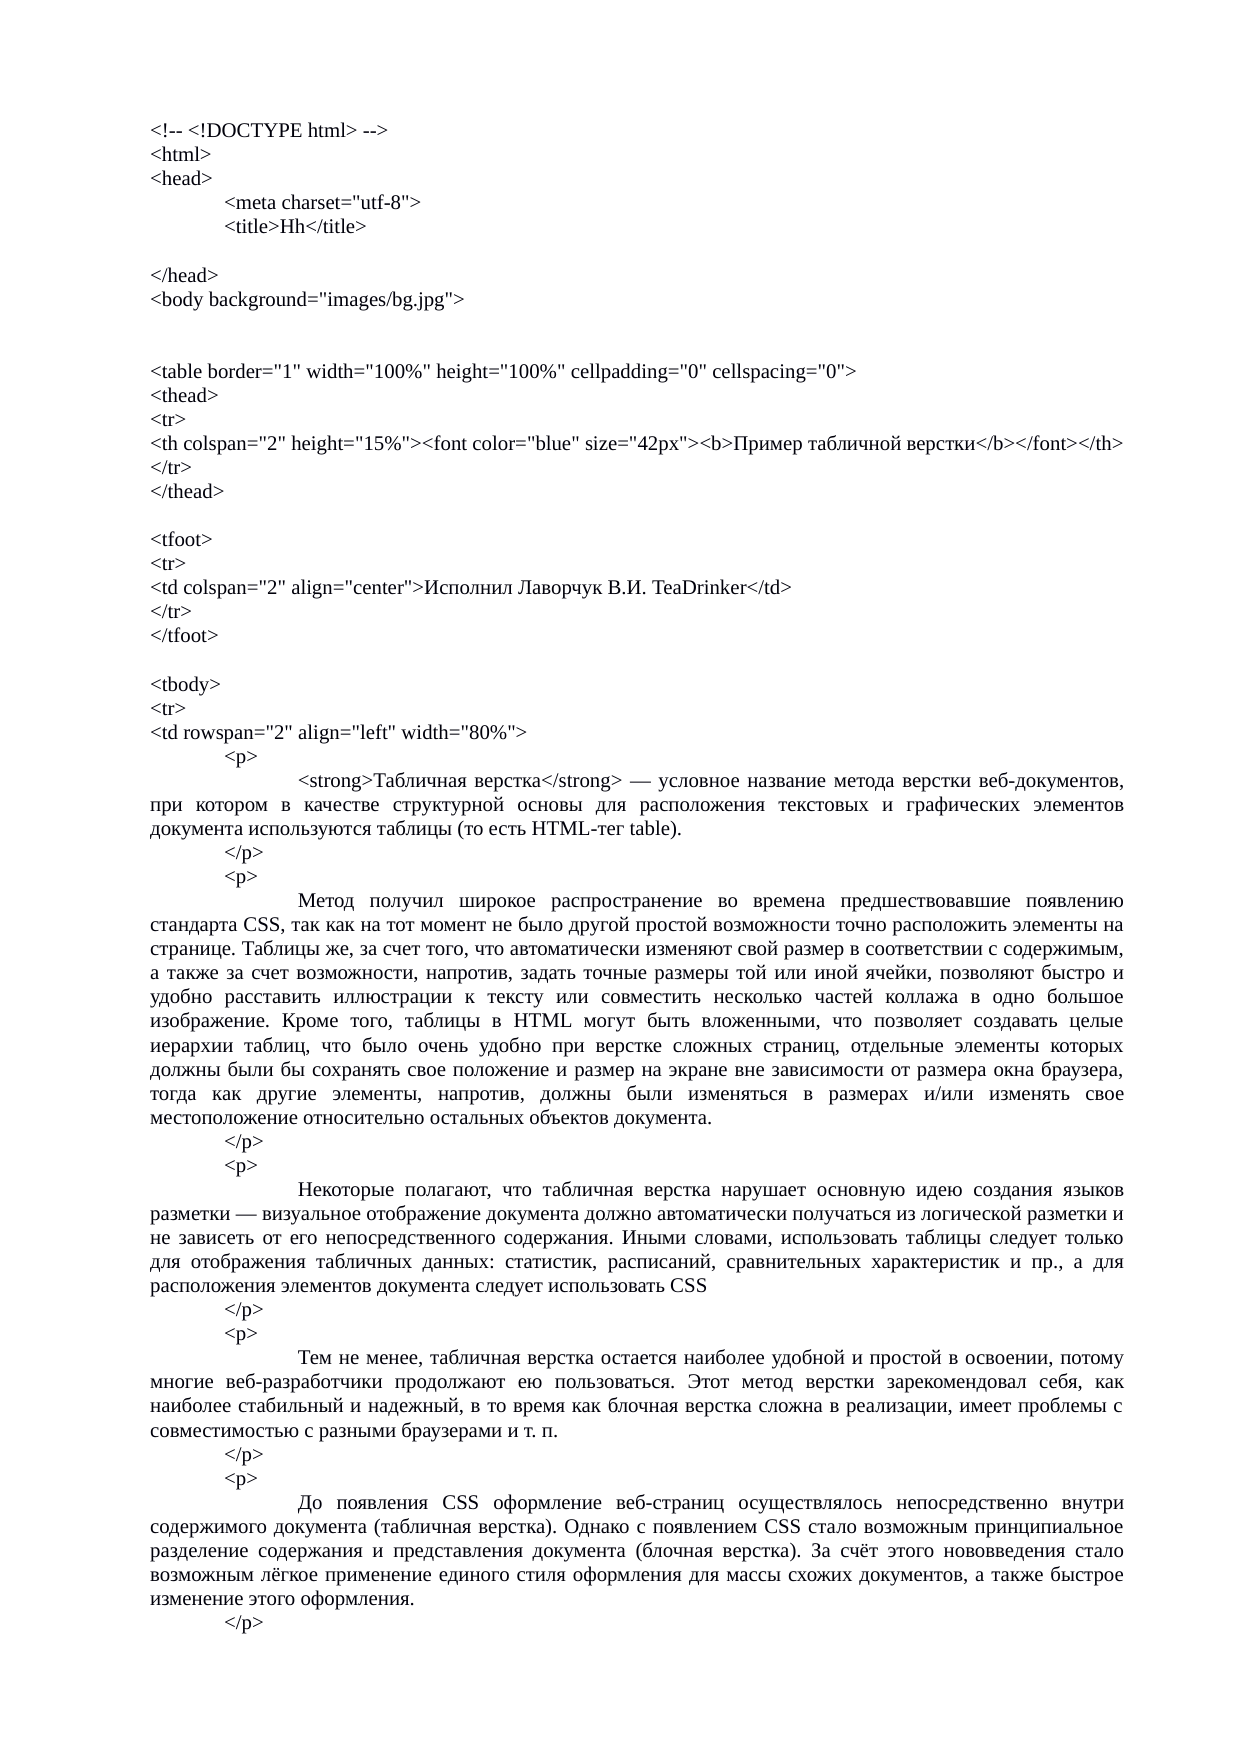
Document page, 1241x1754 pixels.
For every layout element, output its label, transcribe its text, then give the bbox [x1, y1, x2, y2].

text <p> [150, 1153, 1125, 1177]
text <th colspan="2" height="15%"><font color="blue" size="42px"><b>Пример табличной верстки</b></font></th> [150, 431, 1125, 455]
text <p> [150, 1466, 1125, 1490]
text <tfoot> [150, 527, 1125, 551]
text <head> [150, 166, 1125, 190]
text <thead> [150, 383, 1125, 407]
text </p> [150, 840, 1125, 864]
text <strong>Табличная верстка</strong> — условное название метода верстки веб-документов, при котором в качестве структурной основы для расположения текстовых и графических элементов документа используются таблицы (то есть HTML-тег table). [150, 768, 1125, 840]
text <tbody> [150, 672, 1125, 696]
text <table border="1" width="100%" height="100%" cellpadding="0" cellspacing="0"> [150, 359, 1125, 383]
text Тем не менее, табличная верстка остается наиболее удобной и простой в освоении, потому многие веб-разработчики продолжают ею пользоваться. Этот метод верстки зарекомендовал себя, как наиболее стабильный и надежный, в то время как блочная верстка сложна в реализации, имеет проблемы с совместимостью с разными браузерами и т. п. [150, 1345, 1125, 1442]
text <td rowspan="2" align="left" width="80%"> [150, 720, 1125, 744]
text <p> [150, 744, 1125, 768]
text </p> [150, 1129, 1125, 1153]
text <tr> [150, 407, 1125, 431]
text </thead> [150, 479, 1125, 503]
text <meta charset="utf-8"> [150, 190, 1125, 214]
text </tr> [150, 599, 1125, 623]
text </p> [150, 1297, 1125, 1321]
text Некоторые полагают, что табличная верстка нарушает основную идею создания языков разметки — визуальное отображение документа должно автоматически получаться из логической разметки и не зависеть от его непосредственного содержания. Иными словами, использовать таблицы следует только для отображения табличных данных: статистик, расписаний, сравнительных характеристик и пр., а для расположения элементов документа следует использовать CSS [150, 1177, 1125, 1297]
text </head> [150, 262, 1125, 287]
text До появления CSS оформление веб-страниц осуществлялось непосредственно внутри содержимого документа (табличная верстка). Однако с появлением CSS стало возможным принципиальное разделение содержания и представления документа (блочная верстка). За счёт этого нововведения стало возможным лёгкое применение единого стиля оформления для массы схожих документов, а также быстрое изменение этого оформления. [150, 1490, 1125, 1610]
text <!-- <!DOCTYPE html> --> [150, 118, 1125, 142]
text <p> [150, 864, 1125, 888]
text <tr> [150, 551, 1125, 575]
text </tr> [150, 455, 1125, 479]
text </p> [150, 1610, 1125, 1634]
text <tr> [150, 696, 1125, 720]
text </tfoot> [150, 623, 1125, 647]
text <title>Hh</title> [150, 214, 1125, 238]
text <p> [150, 1321, 1125, 1345]
text </p> [150, 1442, 1125, 1466]
text Метод получил широкое распространение во времена предшествовавшие появлению стандарта CSS, так как на тот момент не было другой простой возможности точно расположить элементы на странице. Таблицы же, за счет того, что автоматически изменяют свой размер в соответствии с содержимым, а также за счет возможности, напротив, задать точные размеры той или иной ячейки, позволяют быстро и удобно расставить иллюстрации к тексту или совместить несколько частей коллажа в одно большое изображение. Кроме того, таблицы в HTML могут быть вложенными, что позволяет создавать целые иерархии таблиц, что было очень удобно при верстке сложных страниц, отдельные элементы которых должны были бы сохранять свое положение и размер на экране вне зависимости от размера окна браузера, тогда как другие элементы, напротив, должны были изменяться в размерах и/или изменять свое местоположение относительно остальных объектов документа. [150, 888, 1125, 1129]
text <body background="images/bg.jpg"> [150, 287, 1125, 311]
text <html> [150, 142, 1125, 166]
text <td colspan="2" align="center">Исполнил Лаворчук В.И. TeaDrinker</td> [150, 575, 1125, 599]
